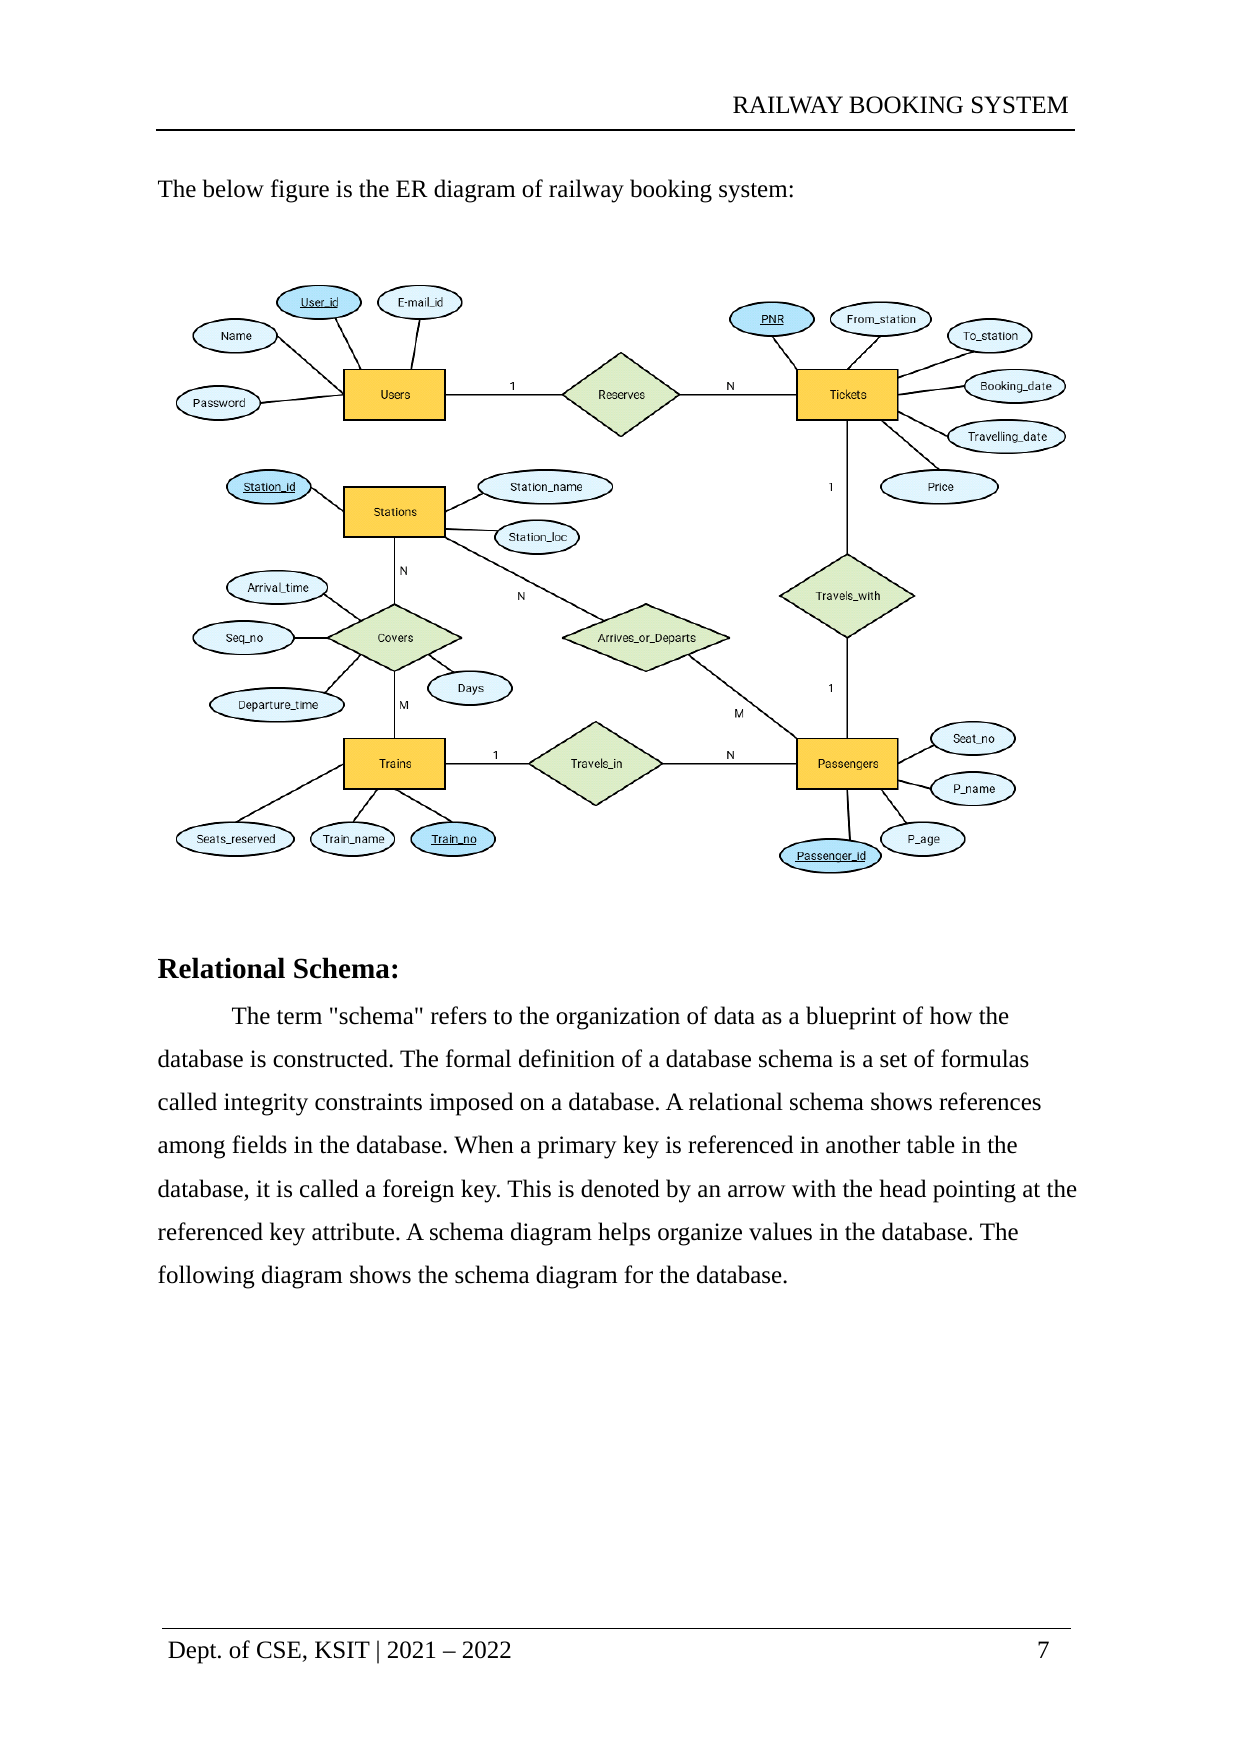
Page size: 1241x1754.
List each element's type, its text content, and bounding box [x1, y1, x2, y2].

text The below figure is the ER diagram of railway booking system: [157, 174, 1083, 203]
text The term "schema" refers to the organization of data as a blueprint of how the database is constructed. The formal definition of a database schema is a set of formulas called integrity constraints imposed on a database. A relational schema shows references among fields in the database. When a primary key is referenced in another table in the database, it is called a foreign key. This is denoted by an arrow with the head pointing at the referenced key attribute. A schema diagram helps organize values in the database. The following diagram shows the schema diagram for the database. [157, 1001, 1083, 1289]
picture [152, 260, 1090, 894]
text Relational Schema: [157, 951, 1083, 984]
